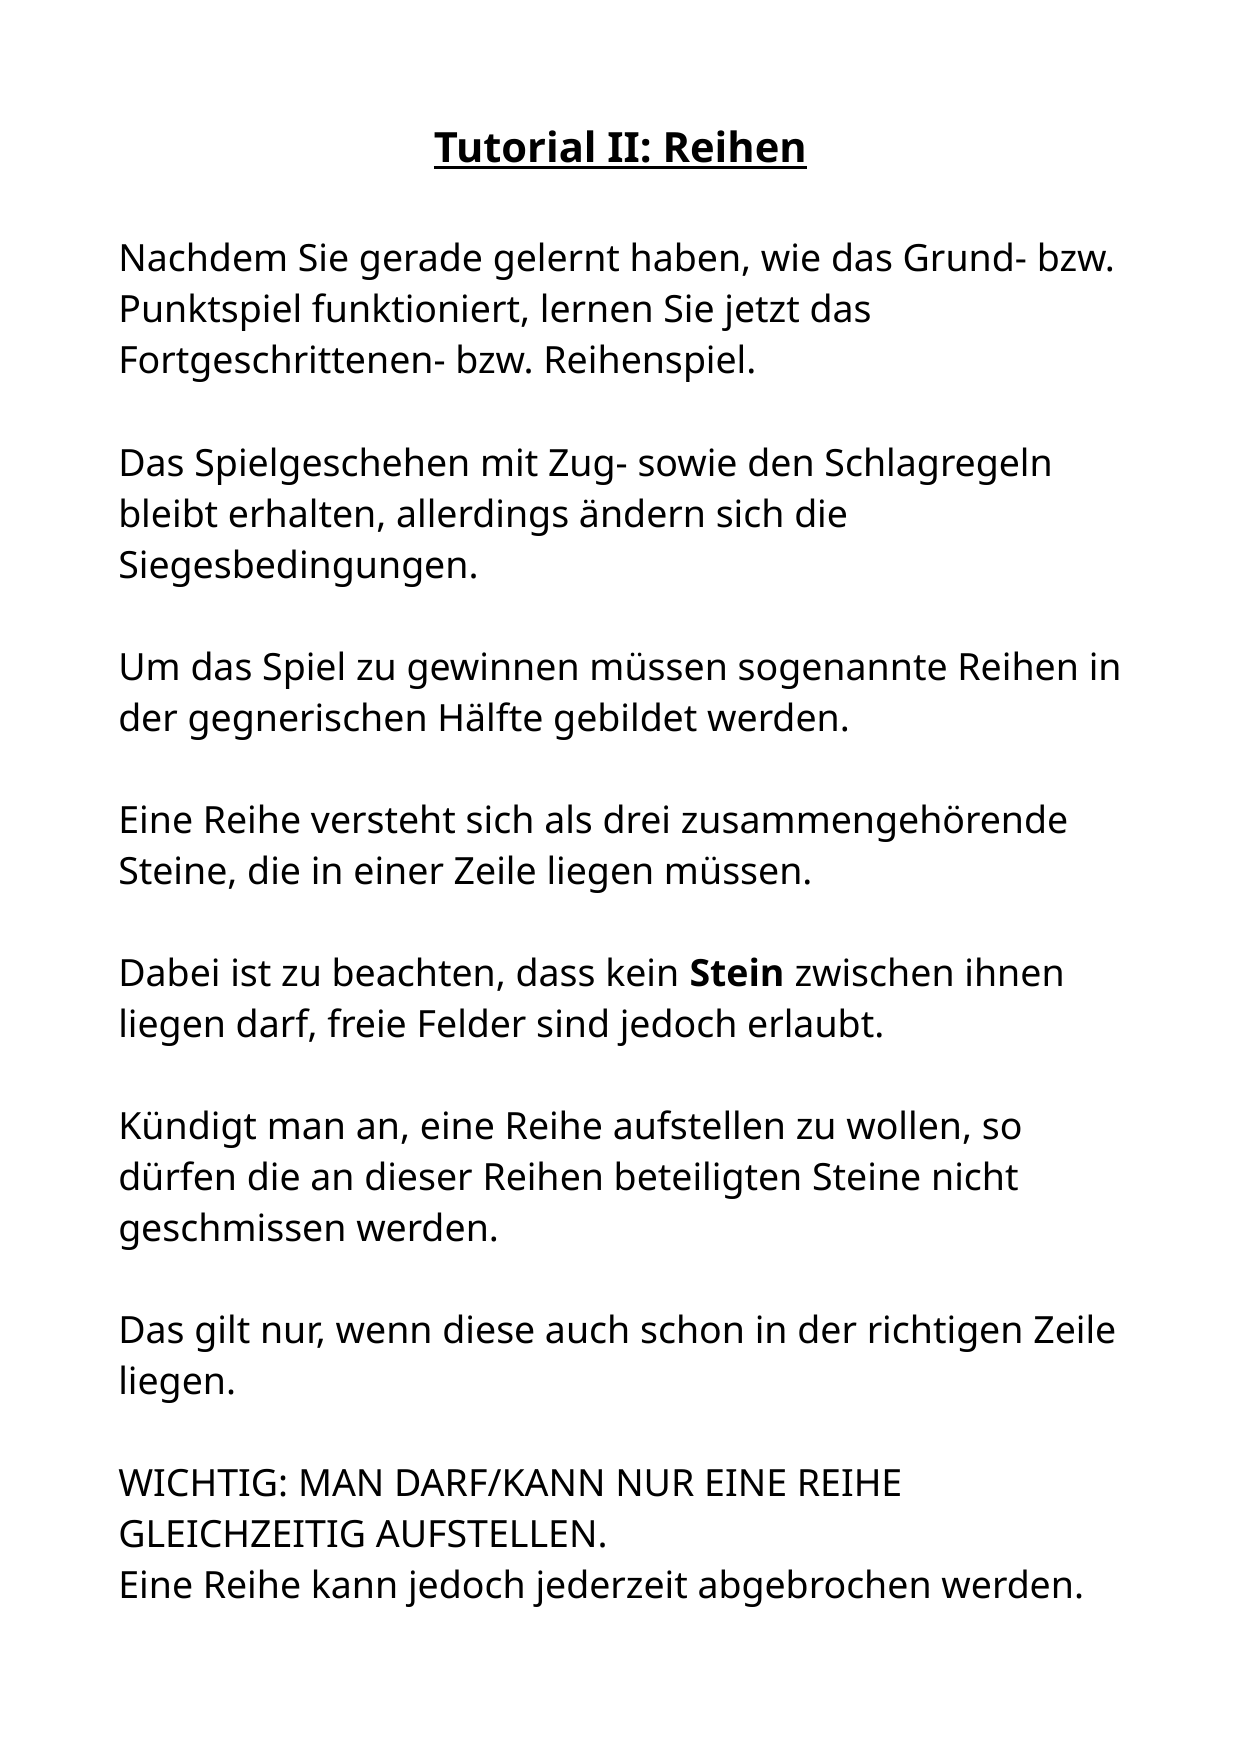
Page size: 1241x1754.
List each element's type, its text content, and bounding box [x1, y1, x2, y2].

text Tutorial II: Reihen [118, 118, 1122, 175]
text Nachdem Sie gerade gelernt haben, wie das Grund- bzw. Punktspiel funktioniert, lernen Sie jetzt das Fortgeschrittenen- bzw. Reihenspiel. [118, 232, 1122, 385]
text WICHTIG: MAN DARF/KANN NUR EINE REIHE GLEICHZEITIG AUFSTELLEN. [118, 1457, 1122, 1559]
text Eine Reihe versteht sich als drei zusammengehörende Steine, die in einer Zeile liegen müssen. [118, 793, 1122, 895]
text Um das Spiel zu gewinnen müssen sogenannte Reihen in der gegnerischen Hälfte gebildet werden. [118, 640, 1122, 742]
text Dabei ist zu beachten, dass kein Stein zwischen ihnen liegen darf, freie Felder sind jedoch erlaubt. [118, 946, 1122, 1048]
text Kündigt man an, eine Reihe aufstellen zu wollen, so dürfen die an dieser Reihen beteiligten Steine nicht geschmissen werden. [118, 1099, 1122, 1252]
text Eine Reihe kann jedoch jederzeit abgebrochen werden. [118, 1559, 1122, 1610]
text Das gilt nur, wenn diese auch schon in der richtigen Zeile liegen. [118, 1303, 1122, 1406]
text Das Spielgeschehen mit Zug- sowie den Schlagregeln bleibt erhalten, allerdings ändern sich die Siegesbedingungen. [118, 436, 1122, 589]
